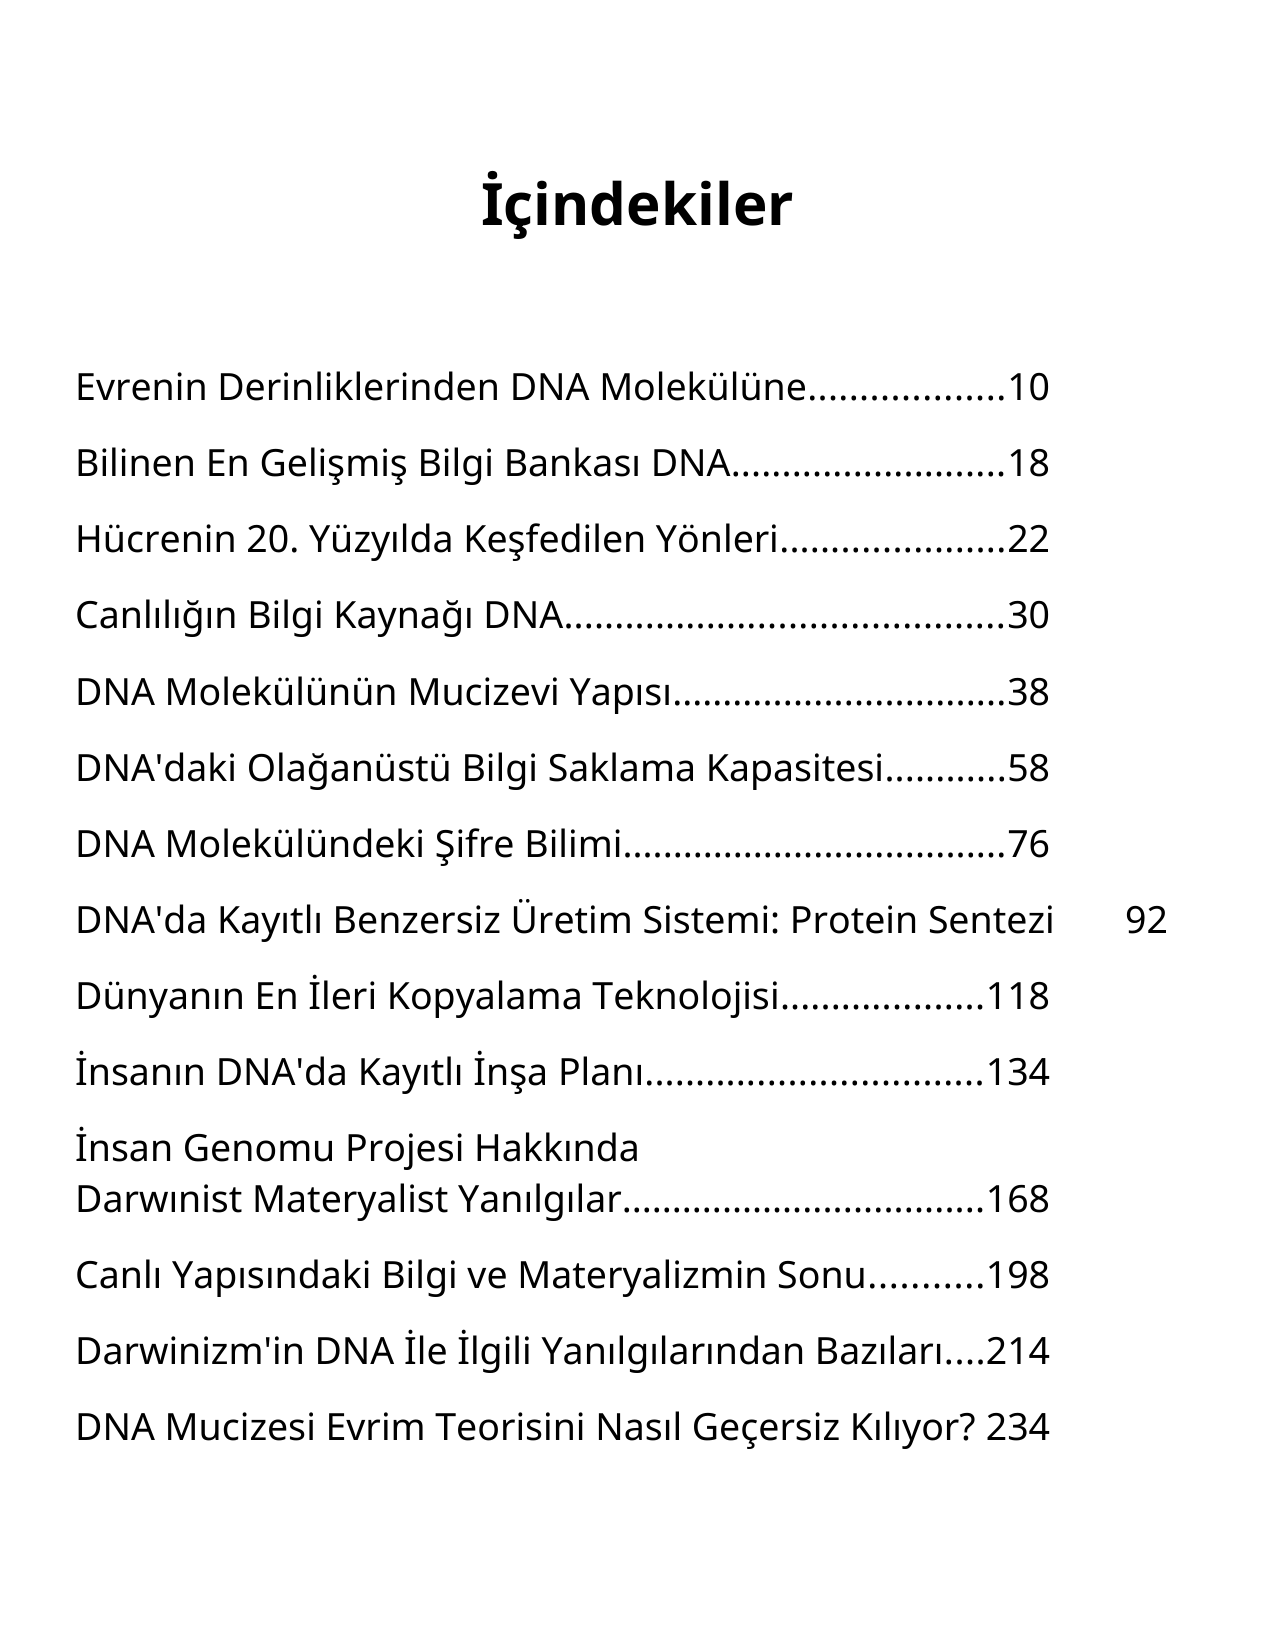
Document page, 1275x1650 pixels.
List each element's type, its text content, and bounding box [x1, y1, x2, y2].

subtitle DNA Mucizesi Evrim Teorisini Nasıl Geçersiz Kılıyor? 234 [75, 1400, 1200, 1451]
subtitle Evrenin Derinliklerinden DNA Molekülüne 10 [75, 361, 1200, 412]
subtitle İçindekiler [75, 162, 1200, 242]
subtitle DNA Molekülünün Mucizevi Yapısı 38 [75, 665, 1200, 716]
subtitle DNA'daki Olağanüstü Bilgi Saklama Kapasitesi 58 [75, 741, 1200, 792]
subtitle İnsan Genomu Projesi Hakkında Darwınist Materyalist Yanılgılar 168 [75, 1121, 1200, 1223]
subtitle Canlı Yapısındaki Bilgi ve Materyalizmin Sonu 198 [75, 1248, 1200, 1299]
subtitle DNA Molekülündeki Şifre Bilimi 76 [75, 817, 1200, 868]
subtitle İnsanın DNA'da Kayıtlı İnşa Planı 134 [75, 1045, 1200, 1096]
subtitle DNA'da Kayıtlı Benzersiz Üretim Sistemi: Protein Sentezi 92 [75, 893, 1200, 944]
subtitle Canlılığın Bilgi Kaynağı DNA 30 [75, 589, 1200, 640]
subtitle Darwinizm'in DNA İle İlgili Yanılgılarından Bazıları 214 [75, 1324, 1200, 1375]
subtitle Hücrenin 20. Yüzyılda Keşfedilen Yönleri 22 [75, 513, 1200, 564]
subtitle Bilinen En Gelişmiş Bilgi Bankası DNA 18 [75, 437, 1200, 488]
subtitle Dünyanın En İleri Kopyalama Teknolojisi 118 [75, 969, 1200, 1020]
